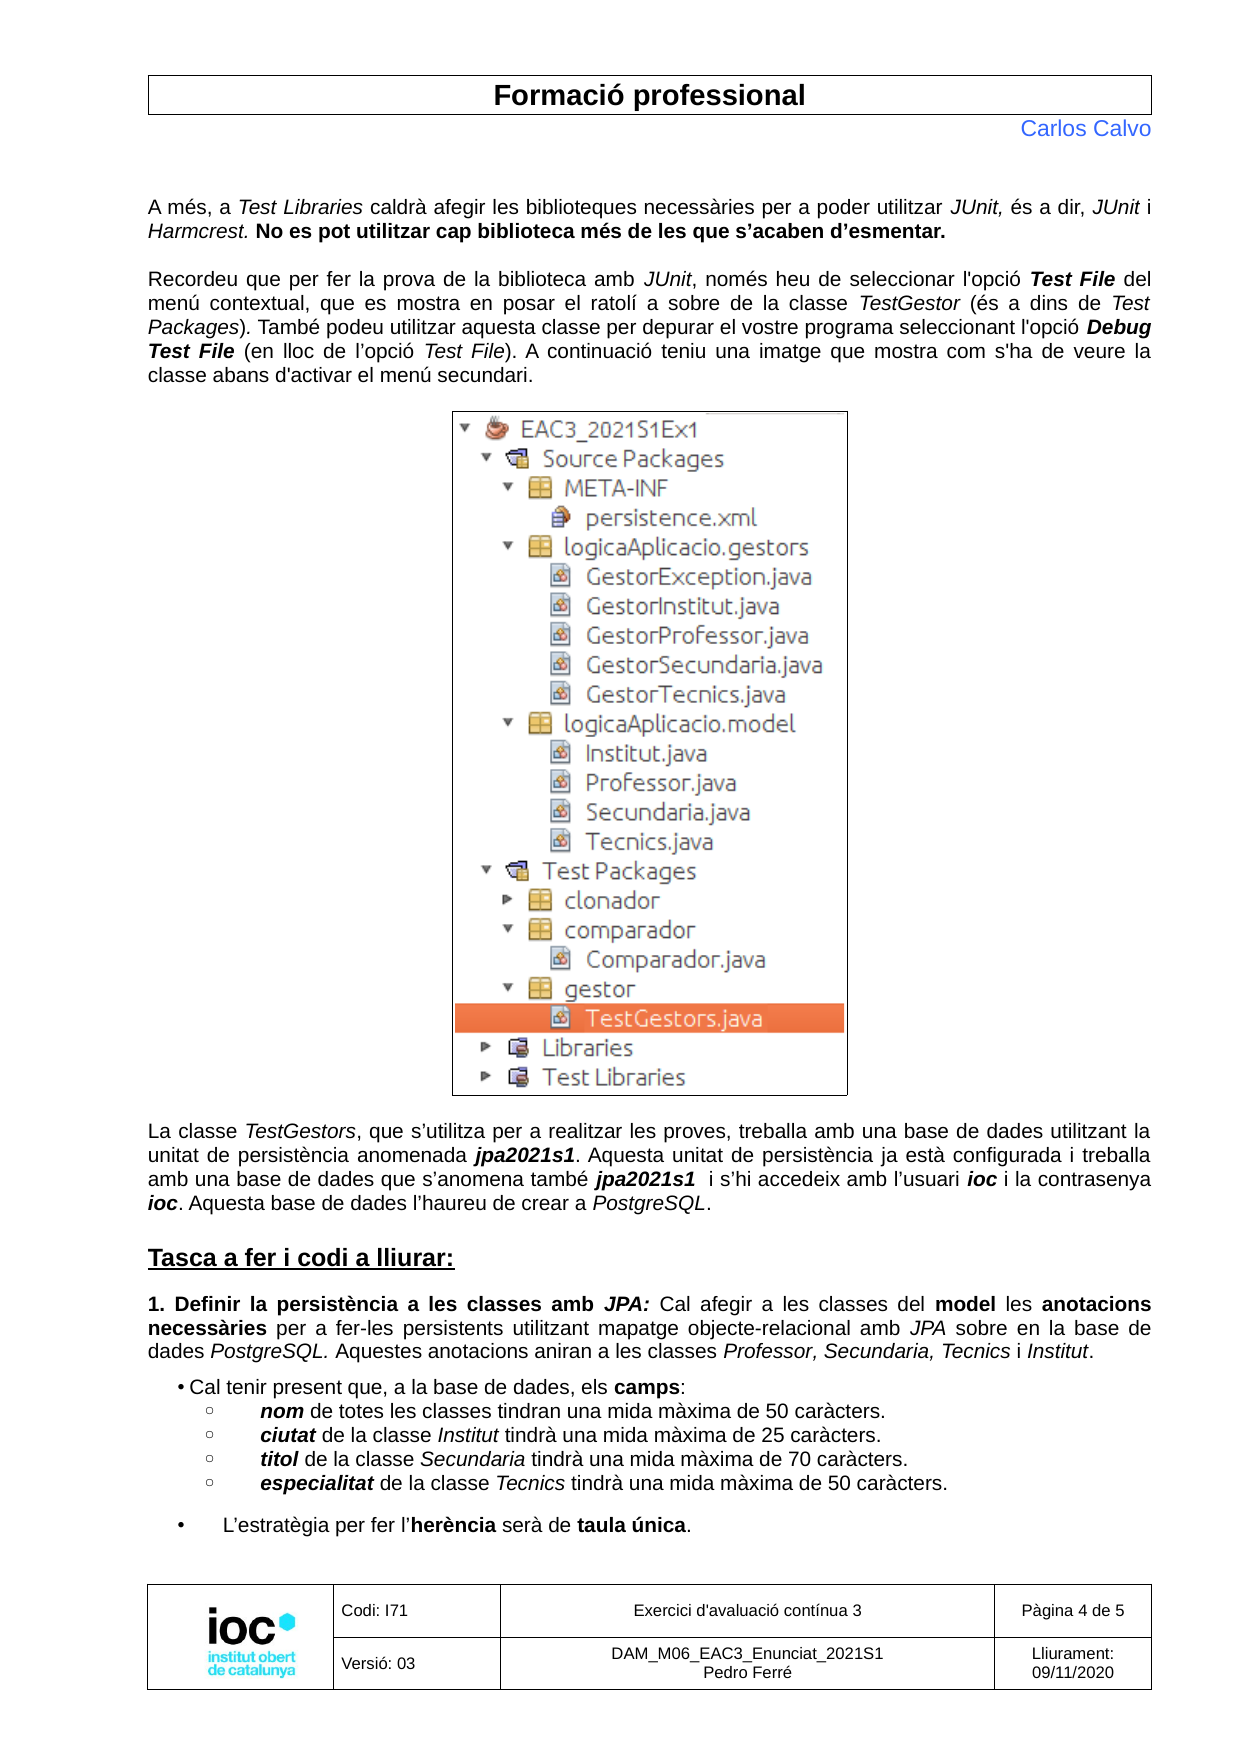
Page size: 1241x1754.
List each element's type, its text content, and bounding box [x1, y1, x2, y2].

list titol de la classe Secundaria tindrà una mida màxima de 70 caràcters. [201, 1447, 1151, 1471]
list L’estratègia per fer l’herència serà de taula única. [177, 1513, 1151, 1537]
text 1. Definir la persistència a les classes amb JPA: Cal afegir a les classes del model les anotacions necessàries per a fer-les persistents utilitzant mapatge objecte-relacional amb JPA sobre en la base de dades PostgreSQL. Aquestes anotacions aniran a les classes Professor, Secundaria, Tecnics i Institut. [148, 1291, 1151, 1363]
list nom de totes les classes tindran una mida màxima de 50 caràcters. [201, 1399, 1151, 1423]
text Tasca a fer i codi a lliurar: [148, 1243, 1151, 1272]
list ciutat de la classe Institut tindrà una mida màxima de 25 caràcters. [201, 1423, 1151, 1447]
picture [195, 1593, 309, 1689]
list Cal tenir present que, a la base de dades, els camps: [177, 1375, 1151, 1399]
list especialitat de la classe Tecnics tindrà una mida màxima de 50 caràcters. [201, 1471, 1151, 1495]
text Recordeu que per fer la prova de la biblioteca amb JUnit, només heu de seleccionar l'opció Test File del menú contextual, que es mostra en posar el ratolí a sobre de la classe TestGestor (és a dins de Test Packages). També podeu utilitzar aquesta classe per depurar el vostre programa seleccionant l'opció Debug Test File (en lloc de l’opció Test File). A continuació teniu una imatge que mostra com s'ha de veure la classe abans d'activar el menú secundari. [148, 267, 1151, 387]
picture [455, 413, 845, 1092]
text A més, a Test Libraries caldrà afegir les biblioteques necessàries per a poder utilitzar JUnit, és a dir, JUnit i Harmcrest. No es pot utilitzar cap biblioteca més de les que s’acaben d’esmentar. [148, 195, 1151, 243]
text La classe TestGestors, que s’utilitza per a realitzar les proves, treballa amb una base de dades utilitzant la unitat de persistència anomenada jpa2021s1. Aquesta unitat de persistència ja està configurada i treballa amb una base de dades que s’anomena també jpa2021s1 i s’hi accedeix amb l’usuari ioc i la contrasenya ioc. Aquesta base de dades l’haureu de crear a PostgreSQL. [148, 1119, 1151, 1215]
